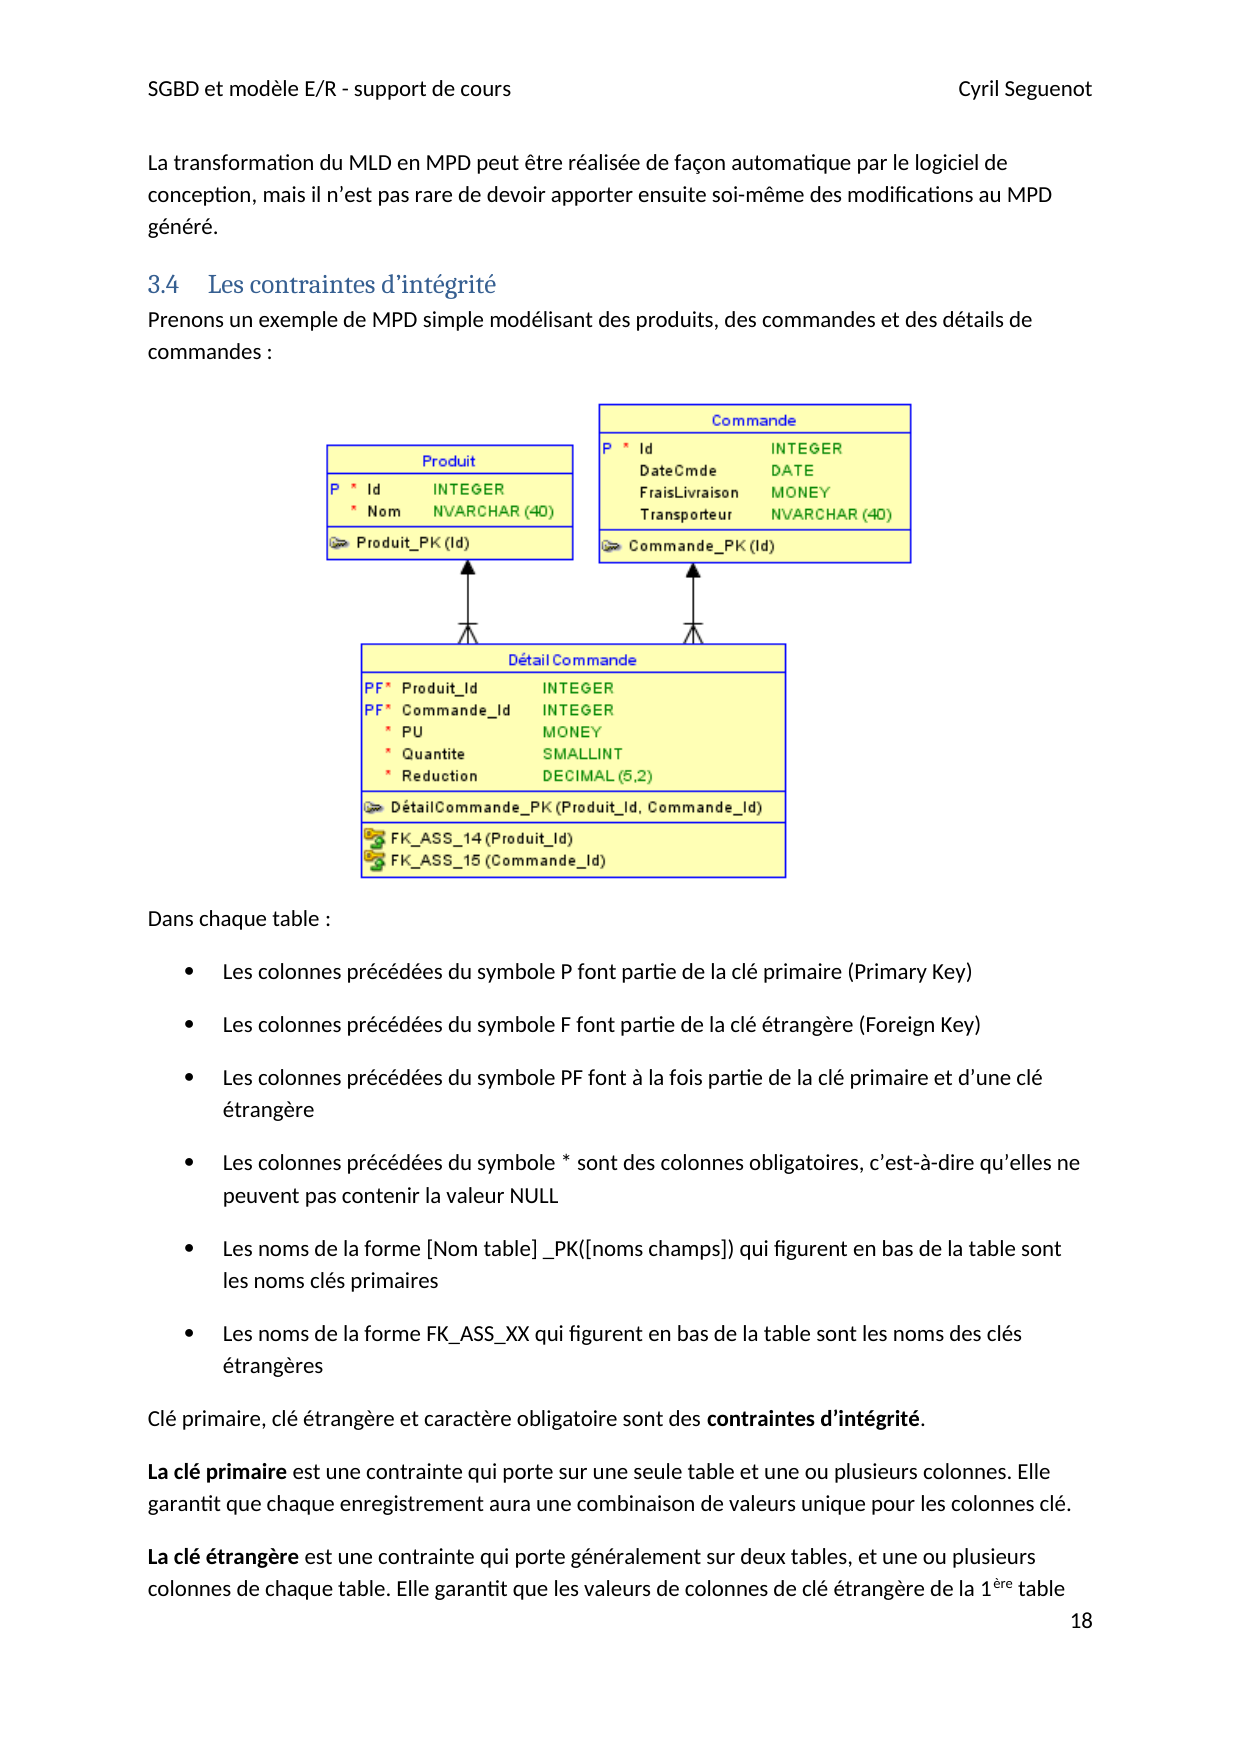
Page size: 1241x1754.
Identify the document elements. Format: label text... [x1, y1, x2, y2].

subtitle Les contraintes d’intégrité [148, 269, 1093, 300]
text Dans chaque table : [148, 904, 1093, 932]
list Les colonnes précédées du symbole * sont des colonnes obligatoires, c’est-à-dire qu’elles ne peuvent pas contenir la valeur NULL [185, 1148, 1093, 1209]
list Les colonnes précédées du symbole F font partie de la clé étrangère (Foreign Key) [185, 1010, 1093, 1038]
list Les colonnes précédées du symbole P font partie de la clé primaire (Primary Key) [185, 957, 1093, 985]
text La clé primaire est une contrainte qui porte sur une seule table et une ou plusieurs colonnes. Elle garantit que chaque enregistrement aura une combinaison de valeurs unique pour les colonnes clé. [148, 1457, 1093, 1517]
text Prenons un exemple de MPD simple modélisant des produits, des commandes et des détails de commandes : [148, 305, 1093, 365]
text La transformation du MLD en MPD peut être réalisée de façon automatique par le logiciel de conception, mais il n’est pas rare de devoir apporter ensuite soi-même des modifications au MPD généré. [148, 148, 1093, 240]
text Clé primaire, clé étrangère et caractère obligatoire sont des contraintes d’intégrité. [148, 1404, 1093, 1432]
list Les noms de la forme [Nom table] _PK([noms champs]) qui figurent en bas de la table sont les noms clés primaires [185, 1234, 1093, 1294]
list Les colonnes précédées du symbole PF font à la fois partie de la clé primaire et d’une clé étrangère [185, 1063, 1093, 1123]
list Les noms de la forme FK_ASS_XX qui figurent en bas de la table sont les noms des clés étrangères [185, 1319, 1093, 1379]
text La clé étrangère est une contrainte qui porte généralement sur deux tables, et une ou plusieurs colonnes de chaque table. Elle garantit que les valeurs de colonnes de clé étrangère de la 1ère table [148, 1542, 1093, 1603]
